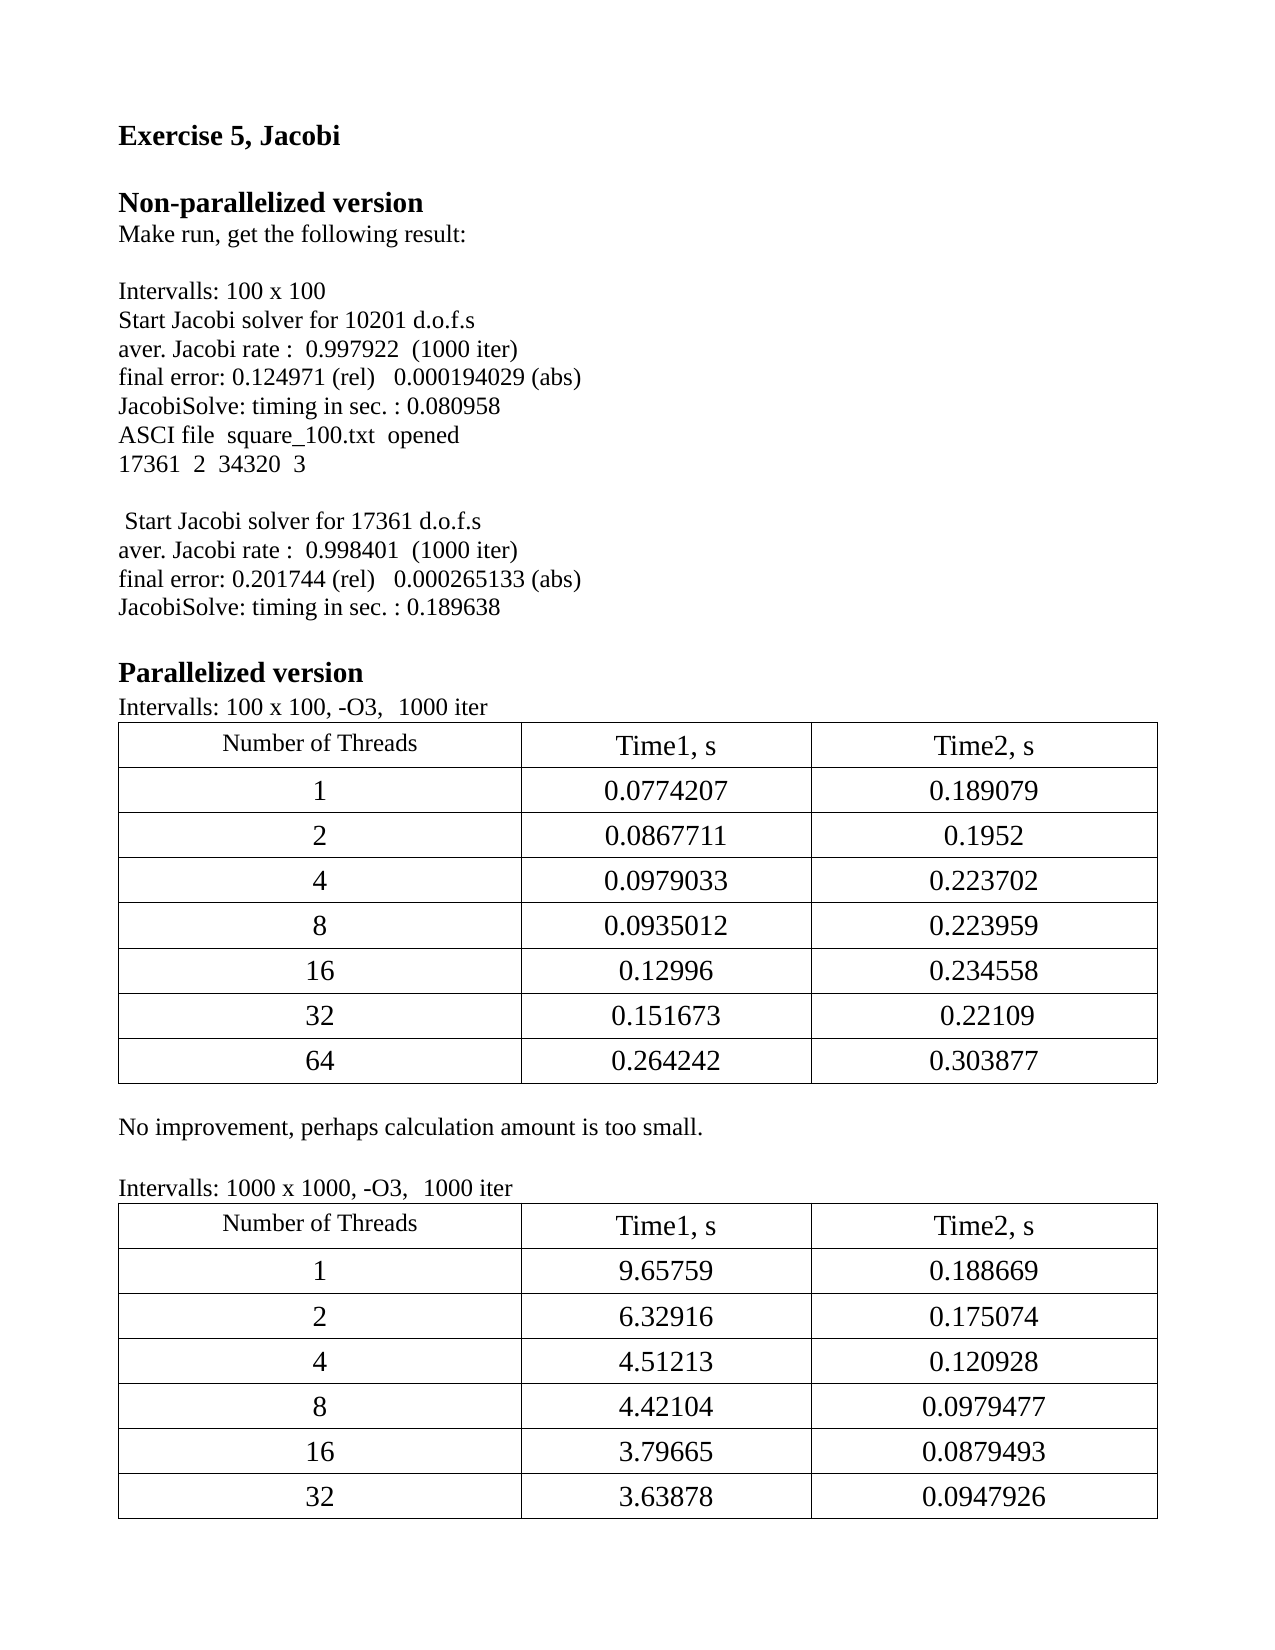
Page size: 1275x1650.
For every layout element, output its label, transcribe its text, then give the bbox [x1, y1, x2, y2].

text JacobiSolve: timing in sec. : 0.080958 [118, 391, 1157, 420]
table_cell 0.223959 [812, 903, 1157, 947]
table_cell 0.264242 [522, 1039, 811, 1083]
text Start Jacobi solver for 10201 d.o.f.s [118, 305, 1157, 334]
table_header Time1, s [522, 1204, 811, 1248]
table_cell 8 [119, 1384, 521, 1428]
text Exercise 5, Jacobi [118, 118, 1157, 152]
table_cell 1 [119, 1249, 521, 1293]
table_cell 16 [119, 949, 521, 992]
table_header Number of Threads [119, 723, 521, 767]
table_cell 0.0947926 [812, 1474, 1157, 1518]
table_cell 0.223702 [812, 858, 1157, 902]
table_cell 0.0867711 [522, 813, 811, 857]
table_cell 3.79665 [522, 1429, 811, 1473]
table_cell 4.51213 [522, 1339, 811, 1383]
table_cell 0.175074 [812, 1294, 1157, 1338]
table_cell 1 [119, 768, 521, 812]
table_header Number of Threads [119, 1204, 521, 1248]
text Intervalls: 100 x 100, -O3, 1000 iter [118, 688, 1157, 722]
table_cell 0.0979033 [522, 858, 811, 902]
text final error: 0.201744 (rel) 0.000265133 (abs) [118, 564, 1157, 592]
table_header Time2, s [812, 1204, 1157, 1248]
table_cell 0.0935012 [522, 903, 811, 947]
text JacobiSolve: timing in sec. : 0.189638 [118, 592, 1157, 621]
table_cell 2 [119, 1294, 521, 1338]
table_cell 32 [119, 994, 521, 1038]
table_cell 0.151673 [522, 994, 811, 1038]
table_cell 0.0879493 [812, 1429, 1157, 1473]
text aver. Jacobi rate : 0.998401 (1000 iter) [118, 535, 1157, 564]
table_header Time2, s [812, 723, 1157, 767]
text Intervalls: 1000 x 1000, -O3, 1000 iter [118, 1169, 1157, 1203]
table_cell 0.188669 [812, 1249, 1157, 1293]
table_cell 9.65759 [522, 1249, 811, 1293]
table_cell 4 [119, 858, 521, 902]
text Parallelized version [118, 655, 1157, 688]
table_cell 0.12996 [522, 949, 811, 992]
table_cell 6.32916 [522, 1294, 811, 1338]
table_cell 4 [119, 1339, 521, 1383]
text final error: 0.124971 (rel) 0.000194029 (abs) [118, 362, 1157, 391]
table_cell 0.120928 [812, 1339, 1157, 1383]
text aver. Jacobi rate : 0.997922 (1000 iter) [118, 334, 1157, 362]
text Make run, get the following result: [118, 219, 1157, 247]
text Intervalls: 100 x 100 [118, 276, 1157, 305]
text Non-parallelized version [118, 185, 1157, 219]
text 17361 2 34320 3 [118, 449, 1157, 477]
table_cell 64 [119, 1039, 521, 1083]
table_cell 2 [119, 813, 521, 857]
table_cell 0.189079 [812, 768, 1157, 812]
table_cell 0.1952 [812, 813, 1157, 857]
table_cell 16 [119, 1429, 521, 1473]
table_cell 0.0979477 [812, 1384, 1157, 1428]
table_header Time1, s [522, 723, 811, 767]
table_cell 32 [119, 1474, 521, 1518]
text ASCI file square_100.txt opened [118, 420, 1157, 449]
table_cell 3.63878 [522, 1474, 811, 1518]
table_cell 0.22109 [812, 994, 1157, 1038]
table_cell 8 [119, 903, 521, 947]
table_cell 0.234558 [812, 949, 1157, 992]
table_cell 4.42104 [522, 1384, 811, 1428]
text No improvement, perhaps calculation amount is too small. [118, 1112, 1157, 1140]
text Start Jacobi solver for 17361 d.o.f.s [118, 506, 1157, 535]
table_cell 0.303877 [812, 1039, 1157, 1083]
table_cell 0.0774207 [522, 768, 811, 812]
